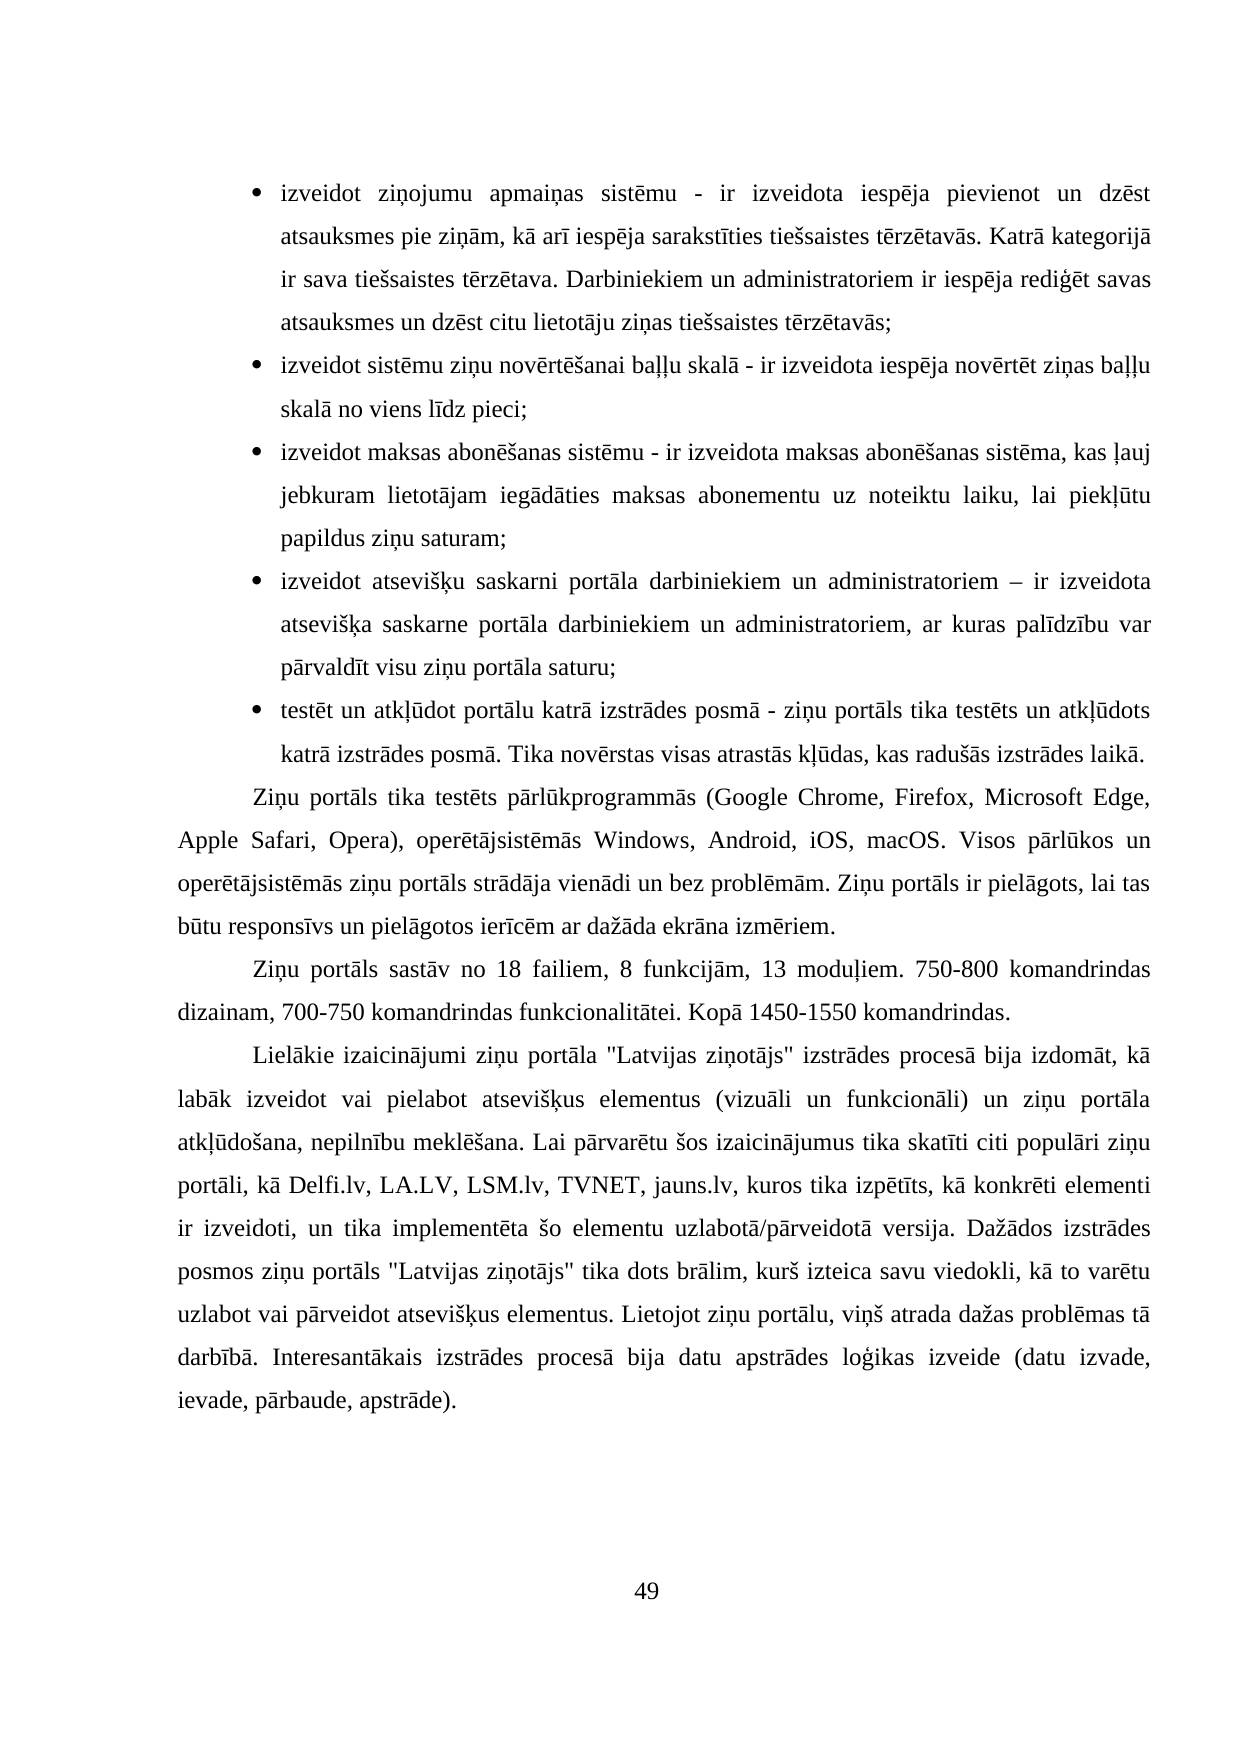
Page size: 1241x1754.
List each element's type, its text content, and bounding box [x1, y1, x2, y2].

list izveidot atsevišķu saskarni portāla darbiniekiem un administratoriem – ir izveidota atsevišķa saskarne portāla darbiniekiem un administratoriem, ar kuras palīdzību var pārvaldīt visu ziņu portāla saturu; [252, 566, 1152, 681]
list izveidot maksas abonēšanas sistēmu - ir izveidota maksas abonēšanas sistēma, kas ļauj jebkuram lietotājam iegādāties maksas abonementu uz noteiktu laiku, lai piekļūtu papildus ziņu saturam; [252, 437, 1152, 552]
list izveidot sistēmu ziņu novērtēšanai baļļu skalā - ir izveidota iespēja novērtēt ziņas baļļu skalā no viens līdz pieci; [252, 351, 1152, 422]
list testēt un atkļūdot portālu katrā izstrādes posmā - ziņu portāls tika testēts un atkļūdots katrā izstrādes posmā. Tika novērstas visas atrastās kļūdas, kas radušās izstrādes laikā. [252, 696, 1152, 767]
text Ziņu portāls tika testēts pārlūkprogrammās (Google Chrome, Firefox, Microsoft Edge, Apple Safari, Opera), operētājsistēmās Windows, Android, iOS, macOS. Visos pārlūkos un operētājsistēmās ziņu portāls strādāja vienādi un bez problēmām. Ziņu portāls ir pielāgots, lai tas būtu responsīvs un pielāgotos ierīcēm ar dažāda ekrāna izmēriem. [177, 782, 1152, 940]
list izveidot ziņojumu apmaiņas sistēmu - ir izveidota iespēja pievienot un dzēst atsauksmes pie ziņām, kā arī iespēja sarakstīties tiešsaistes tērzētavās. Katrā kategorijā ir sava tiešsaistes tērzētava. Darbiniekiem un administratoriem ir iespēja rediģēt savas atsauksmes un dzēst citu lietotāju ziņas tiešsaistes tērzētavās; [252, 178, 1152, 336]
text Lielākie izaicinājumi ziņu portāla "Latvijas ziņotājs" izstrādes procesā bija izdomāt, kā labāk izveidot vai pielabot atsevišķus elementus (vizuāli un funkcionāli) un ziņu portāla atkļūdošana, nepilnību meklēšana. Lai pārvarētu šos izaicinājumus tika skatīti citi populāri ziņu portāli, kā Delfi.lv, LA.LV, LSM.lv, TVNET, jauns.lv, kuros tika izpētīts, kā konkrēti elementi ir izveidoti, un tika implementēta šo elementu uzlabotā/pārveidotā versija. Dažādos izstrādes posmos ziņu portāls "Latvijas ziņotājs" tika dots brālim, kurš izteica savu viedokli, kā to varētu uzlabot vai pārveidot atsevišķus elementus. Lietojot ziņu portālu, viņš atrada dažas problēmas tā darbībā. Interesantākais izstrādes procesā bija datu apstrādes loģikas izveide (datu izvade, ievade, pārbaude, apstrāde). [177, 1041, 1152, 1414]
text Ziņu portāls sastāv no 18 failiem, 8 funkcijām, 13 moduļiem. 750-800 komandrindas dizainam, 700-750 komandrindas funkcionalitātei. Kopā 1450-1550 komandrindas. [177, 954, 1152, 1026]
